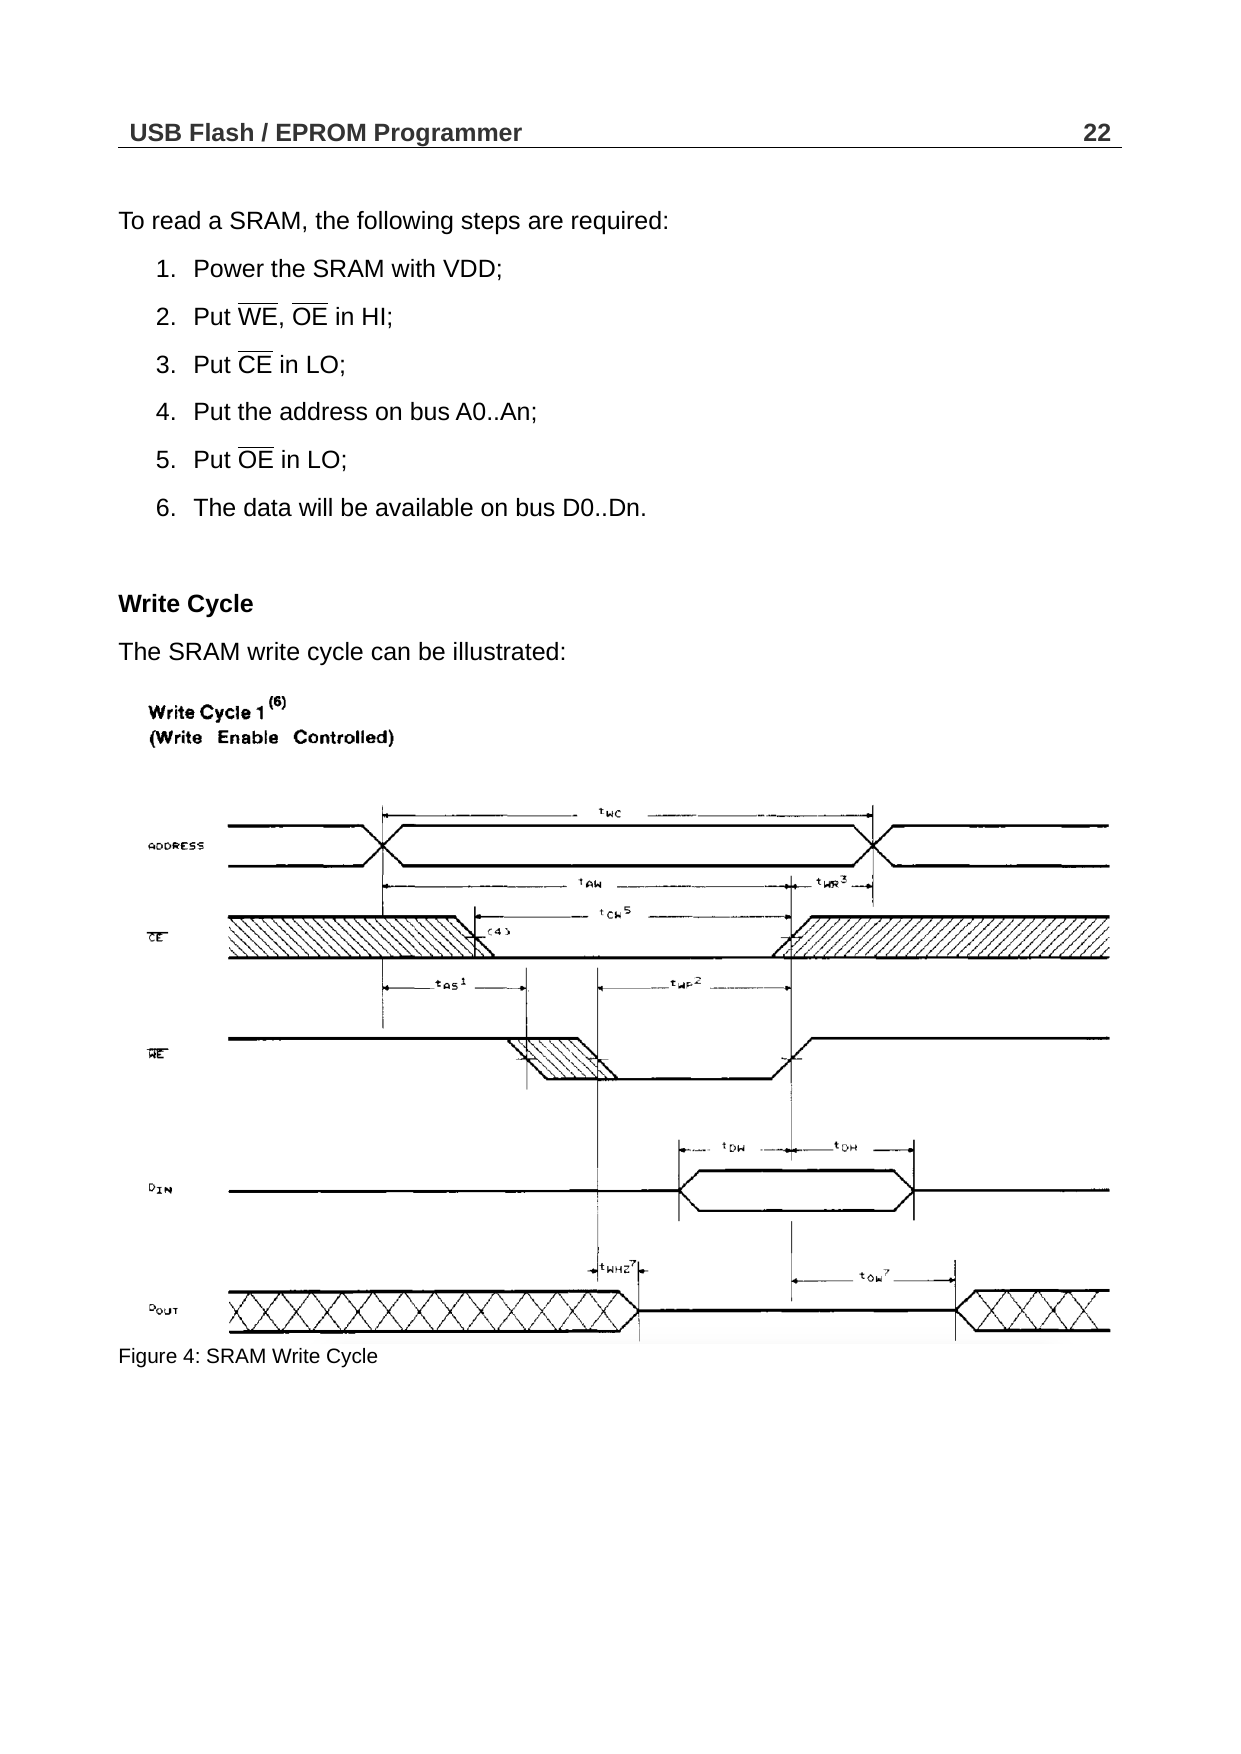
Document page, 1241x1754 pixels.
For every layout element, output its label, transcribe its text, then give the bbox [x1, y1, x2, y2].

list The data will be available on bus D0..Dn. [156, 493, 1122, 522]
list Put CE in LO; [156, 349, 1122, 378]
list Put the address on bus A0..An; [156, 397, 1122, 426]
list Power the SRAM with VDD; [156, 254, 1122, 283]
text The SRAM write cycle can be illustrated: [118, 636, 1122, 665]
text Figure 4: SRAM Write Cycle [118, 1344, 1122, 1368]
text Write Cycle [118, 589, 1122, 617]
text To read a SRAM, the following steps are required: [118, 206, 1122, 235]
picture [118, 696, 1123, 1344]
list Put WE, OE in HI; [156, 302, 1122, 331]
list Put OE in LO; [156, 445, 1122, 474]
